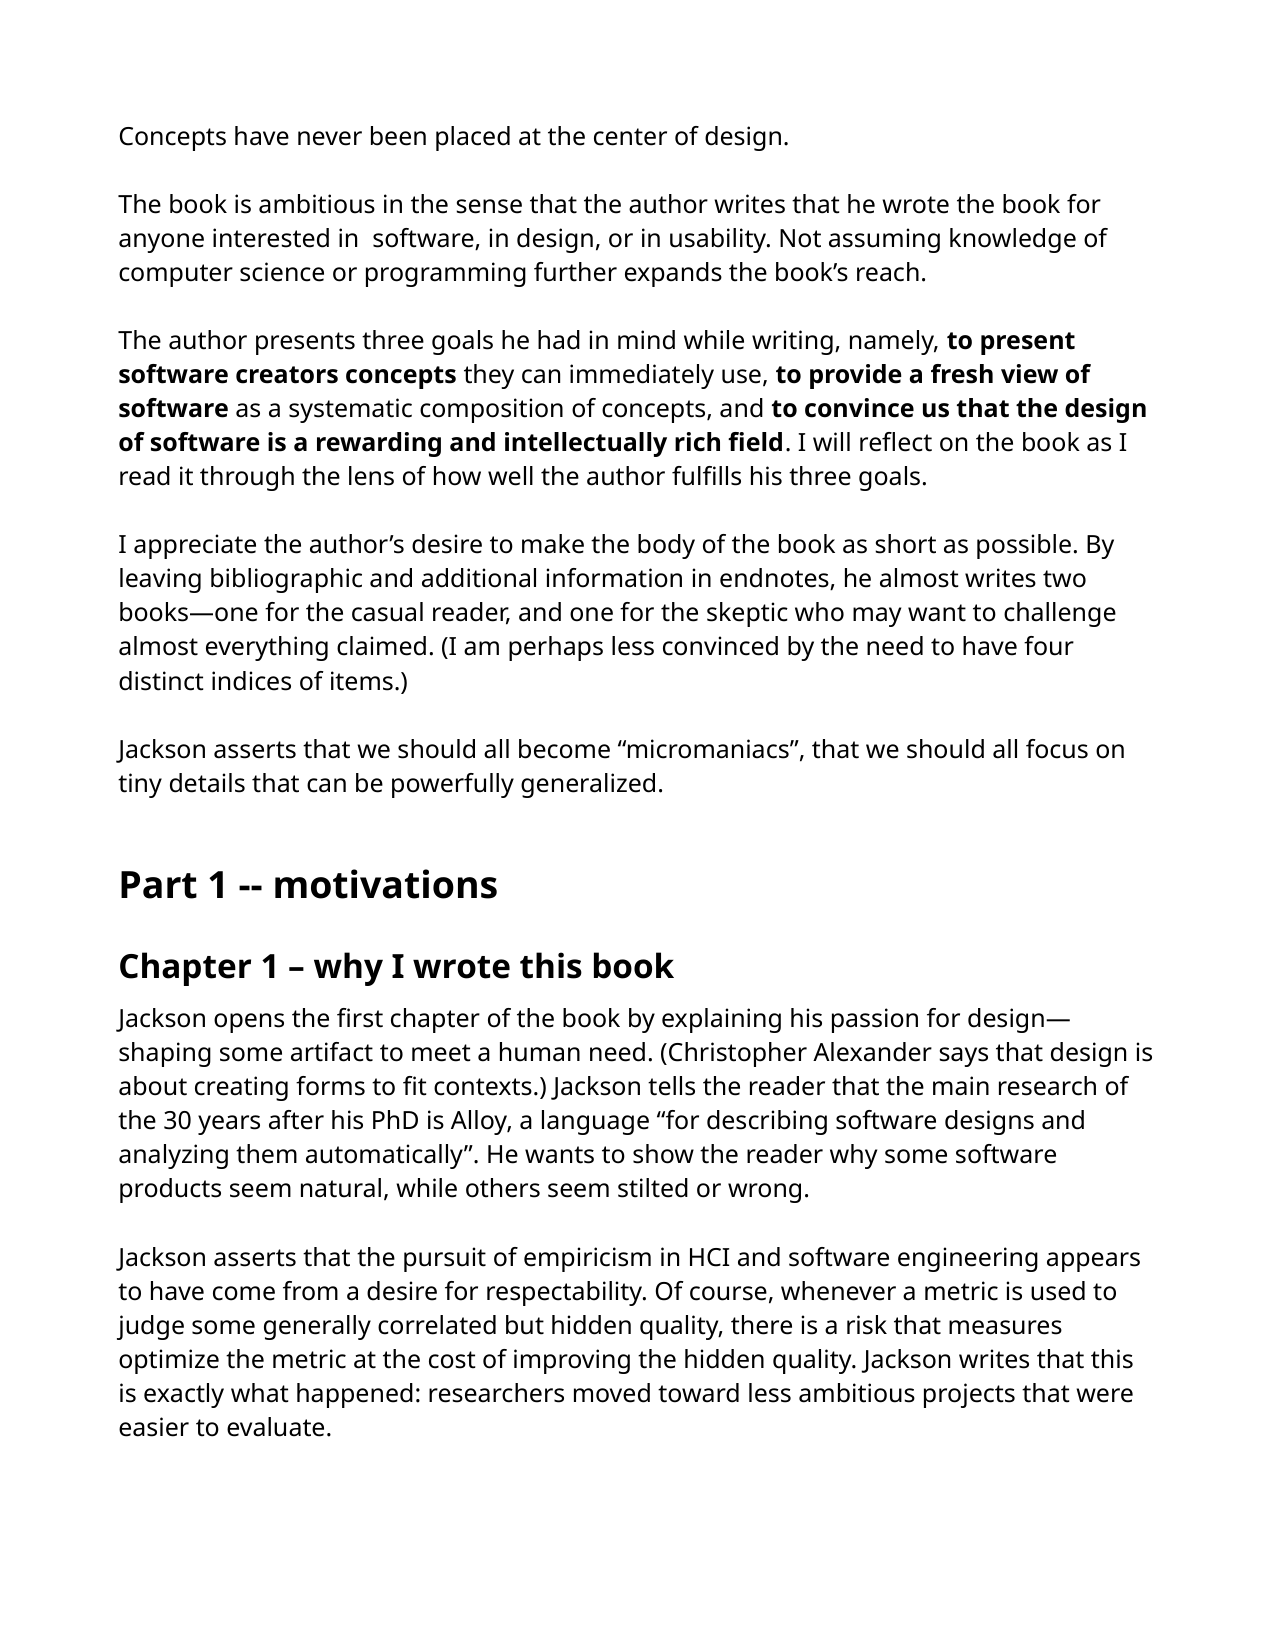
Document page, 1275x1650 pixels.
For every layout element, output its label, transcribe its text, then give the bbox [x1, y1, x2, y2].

subtitle Part 1 -- motivations [118, 858, 1157, 909]
text The book is ambitious in the sense that the author writes that he wrote the book for anyone interested in software, in design, or in usability. Not assuming knowledge of computer science or programming further expands the book’s reach. [118, 186, 1157, 288]
subtitle Chapter 1 – why I wrote this book [118, 943, 1157, 988]
text Concepts have never been placed at the center of design. [118, 118, 1157, 152]
text Jackson asserts that we should all become “micromaniacs”, that we should all focus on tiny details that can be powerfully generalized. [118, 731, 1157, 799]
text Jackson asserts that the pursuit of empiricism in HCI and software engineering appears to have come from a desire for respectability. Of course, whenever a metric is used to judge some generally correlated but hidden quality, there is a risk that measures optimize the metric at the cost of improving the hidden quality. Jackson writes that this is exactly what happened: researchers moved toward less ambitious projects that were easier to evaluate. [118, 1239, 1157, 1443]
text The author presents three goals he had in mind while writing, namely, to present software creators concepts they can immediately use, to provide a fresh view of software as a systematic composition of concepts, and to convince us that the design of software is a rewarding and intellectually rich field. I will reflect on the book as I read it through the lens of how well the author fulfills his three goals. [118, 322, 1157, 493]
text Jackson opens the first chapter of the book by explaining his passion for design—shaping some artifact to meet a human need. (Christopher Alexander says that design is about creating forms to fit contexts.) Jackson tells the reader that the main research of the 30 years after his PhD is Alloy, a language “for describing software designs and analyzing them automatically”. He wants to show the reader why some software products seem natural, while others seem stilted or wrong. [118, 1001, 1157, 1205]
text I appreciate the author’s desire to make the body of the book as short as possible. By leaving bibliographic and additional information in endnotes, he almost writes two books—one for the casual reader, and one for the skeptic who may want to challenge almost everything claimed. (I am perhaps less convinced by the need to have four distinct indices of items.) [118, 527, 1157, 697]
